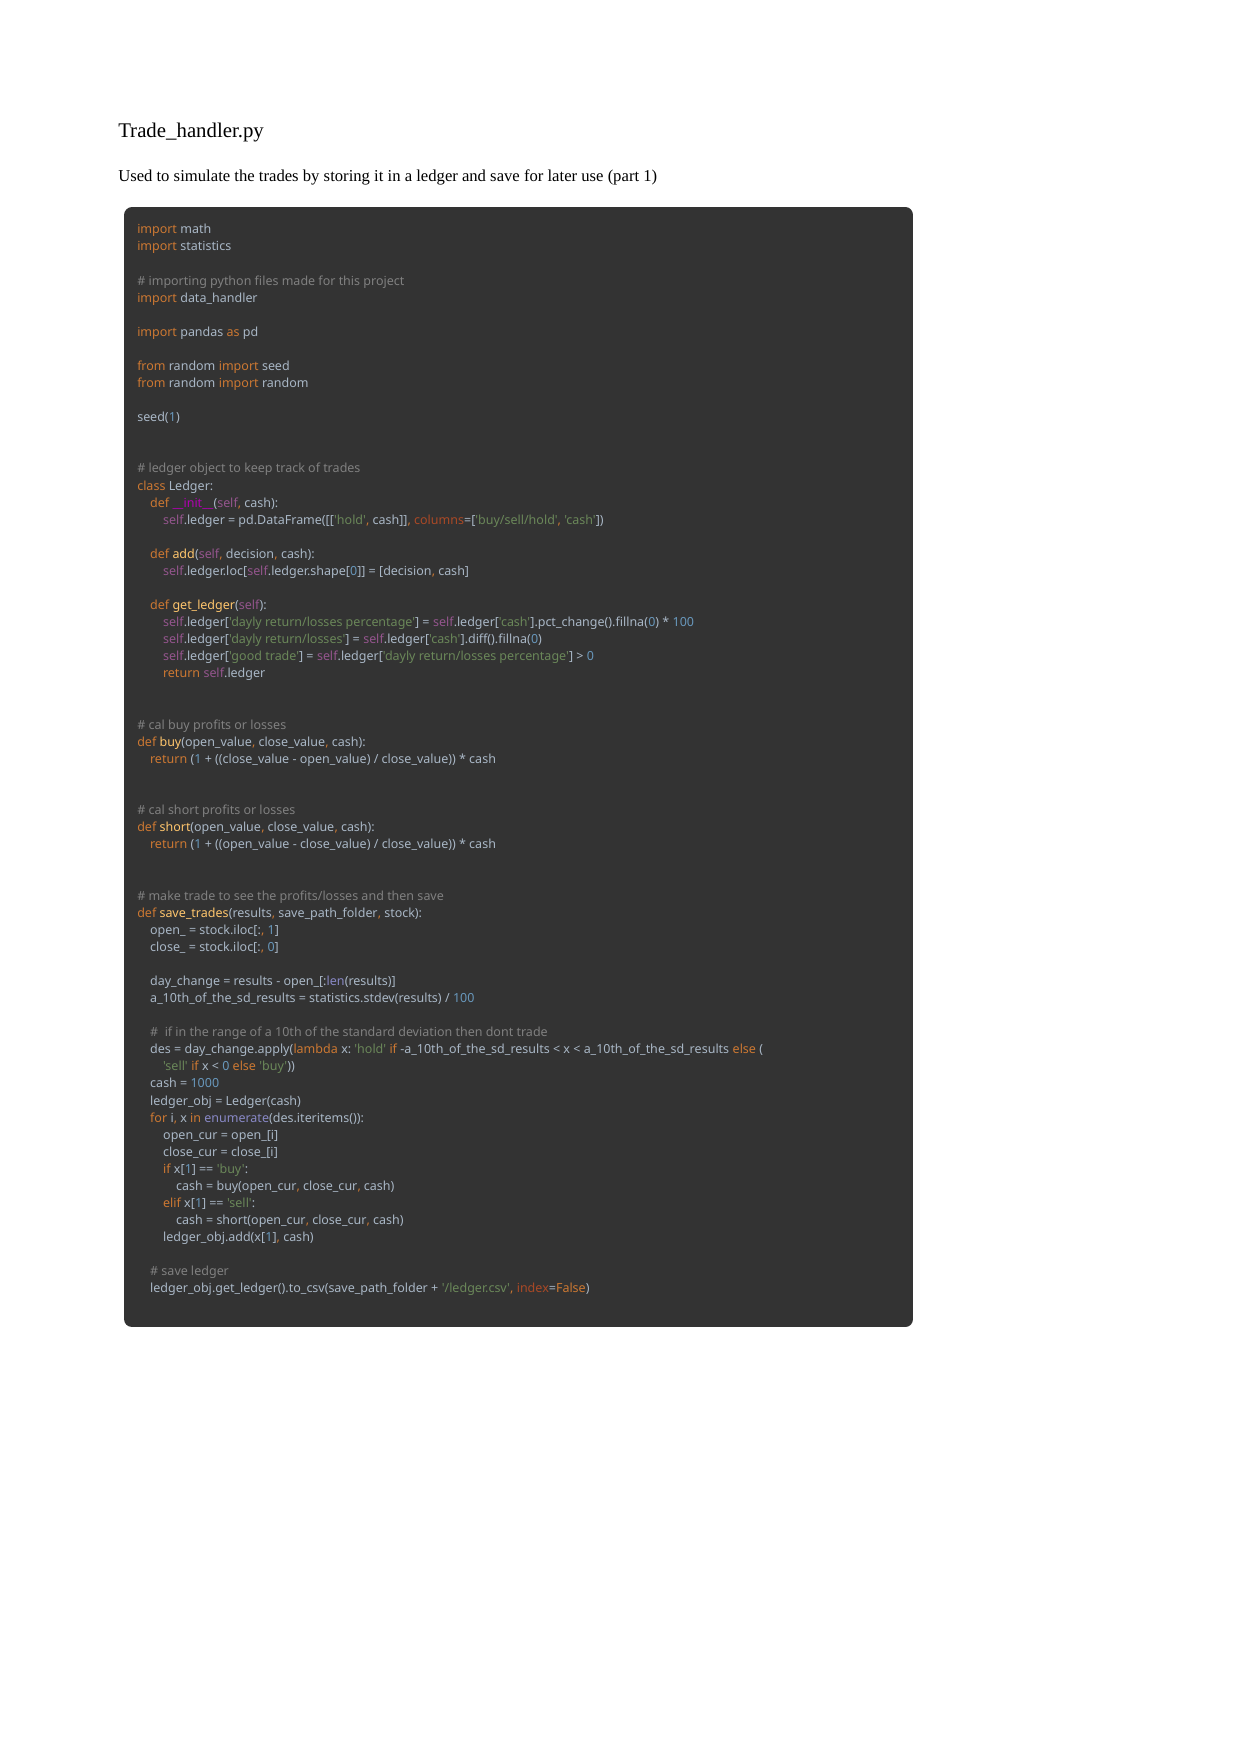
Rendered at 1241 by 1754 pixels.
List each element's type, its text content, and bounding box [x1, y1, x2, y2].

text Used to simulate the trades by storing it in a ledger and save for later use (part 1) [118, 166, 1122, 185]
text Trade_handler.py [118, 118, 1122, 142]
